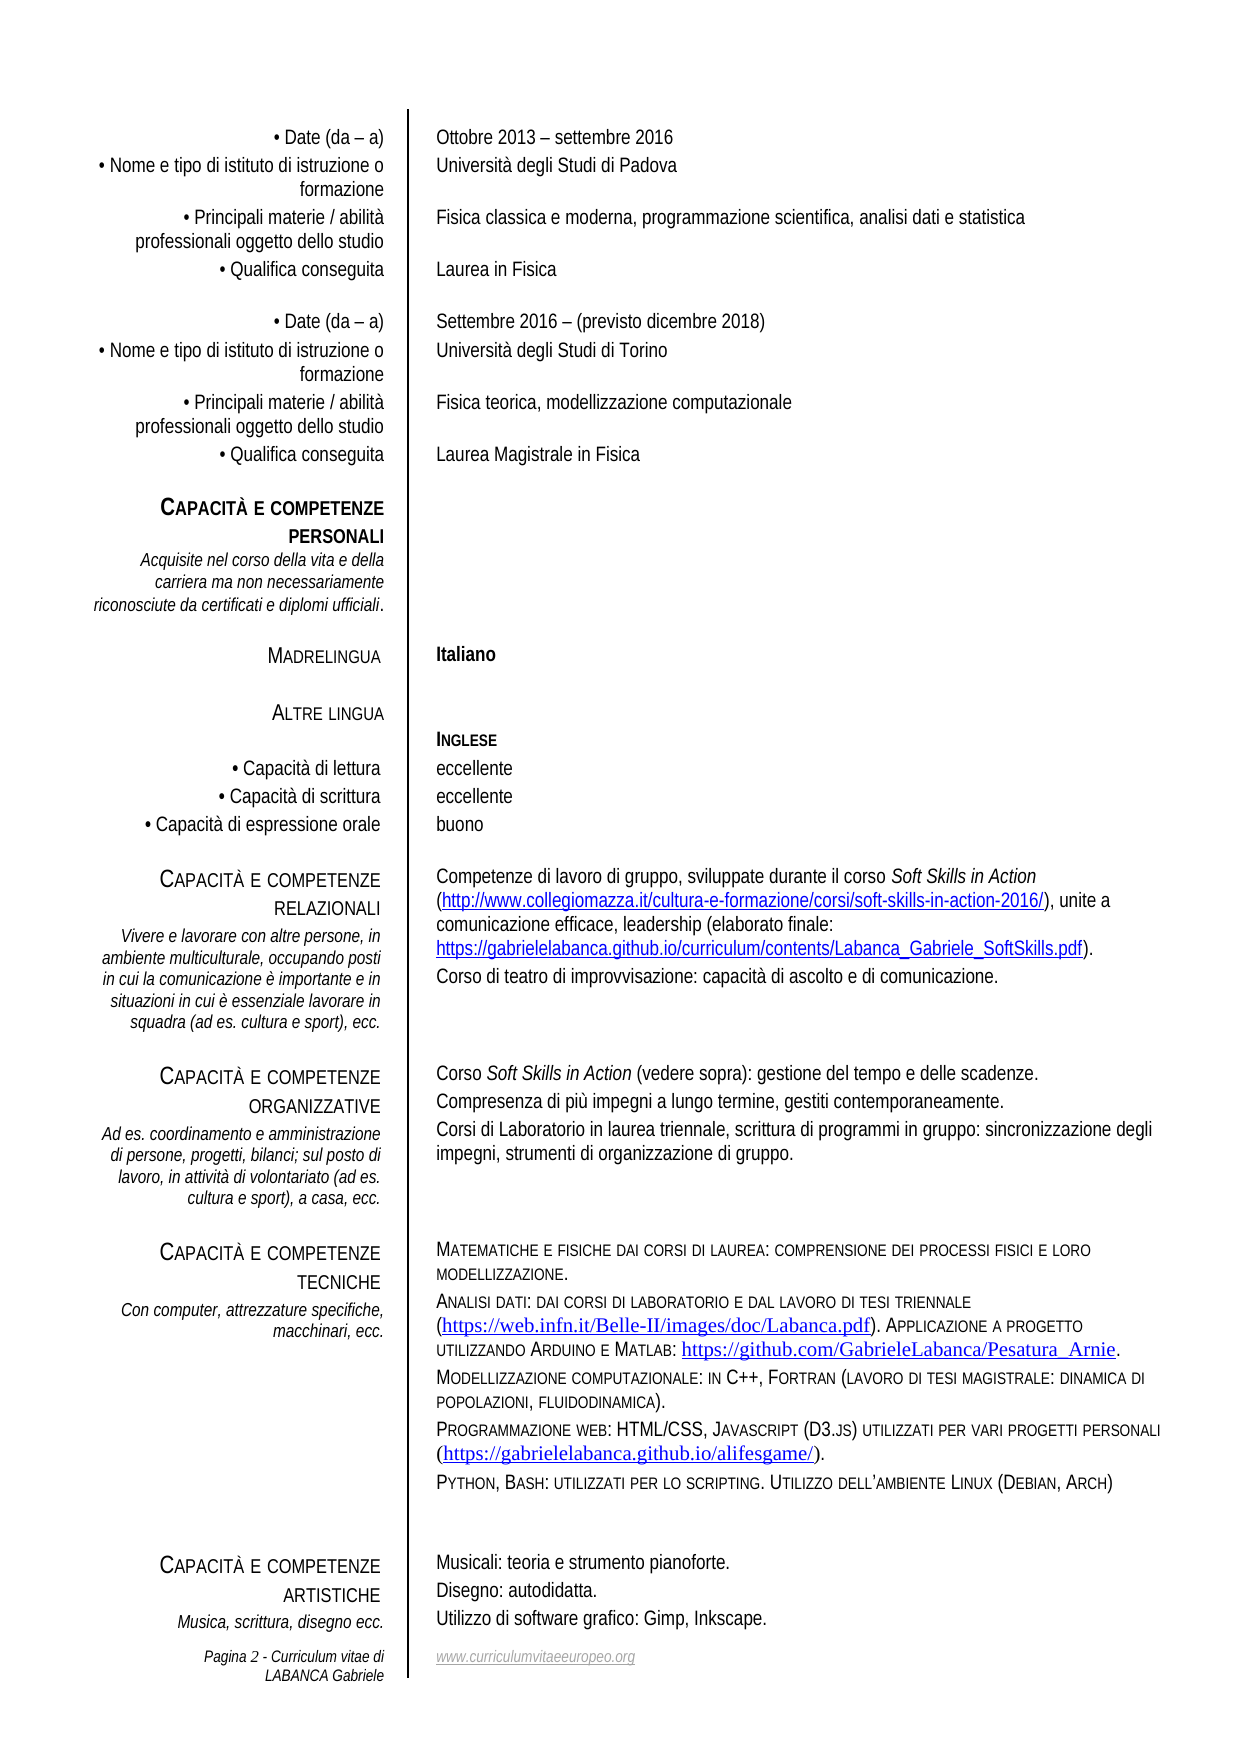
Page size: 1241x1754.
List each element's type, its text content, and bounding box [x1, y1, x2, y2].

table_cell [409, 753, 425, 781]
table_cell Laurea Magistrale in Fisica [425, 440, 1178, 468]
table_cell • Nome e tipo di istituto di istruzione o formazione [78, 151, 395, 203]
table_header Capacità e competenze organizzative Ad es. coordinamento e amministrazione di persone, progetti, bilanci; sul posto di lavoro, in attività di volontariato (ad es. cultura e sport), a casa, ecc. [78, 1059, 395, 1211]
table_cell Fisica teorica, modellizzazione computazionale [425, 388, 1178, 440]
table_header [409, 1235, 425, 1524]
table_cell Università degli Studi di Torino [425, 336, 1178, 388]
table_header Altre lingua [78, 699, 395, 725]
table_header [395, 1059, 407, 1211]
table_cell [409, 203, 425, 255]
table_header Capacità e competenze personali Acquisite nel corso della vita e della carriera ma non necessariamente riconosciute da certificati e diplomi ufficiali. [78, 492, 395, 616]
table_cell [409, 440, 425, 468]
table_cell [395, 440, 407, 468]
table_header [409, 862, 425, 1035]
table_cell [409, 151, 425, 203]
table_cell Inglese [425, 725, 1178, 753]
table_cell [395, 203, 407, 255]
table_header Ottobre 2013 – settembre 2016 [425, 123, 1178, 151]
table_header [395, 699, 407, 725]
table_cell [409, 781, 425, 809]
table_cell [395, 810, 407, 838]
table_cell [409, 725, 425, 753]
table_header Capacità e competenze artistiche Musica, scrittura, disegno ecc. [78, 1548, 395, 1635]
table_cell [395, 781, 407, 809]
table_cell • Principali materie / abilità professionali oggetto dello studio [78, 388, 395, 440]
table_cell [409, 810, 425, 838]
table_cell [409, 255, 425, 283]
table_cell • Nome e tipo di istituto di istruzione o formazione [78, 336, 395, 388]
table_cell Fisica classica e moderna, programmazione scientifica, analisi dati e statistica [425, 203, 1178, 255]
table_cell [395, 151, 407, 203]
table_header [395, 1548, 407, 1635]
table_header Madrelingua [78, 640, 395, 671]
table_header Settembre 2016 – (previsto dicembre 2018) [425, 308, 1178, 336]
table_header [409, 308, 425, 336]
table_cell • Qualifica conseguita [78, 440, 395, 468]
table_cell • Capacità di lettura [78, 753, 395, 781]
table_cell eccellente [425, 753, 1178, 781]
table_cell eccellente [425, 781, 1178, 809]
table_cell [78, 725, 395, 753]
table_cell Laurea in Fisica [425, 255, 1178, 283]
table_header • Date (da – a) [78, 308, 395, 336]
table_cell [409, 388, 425, 440]
table_cell [395, 336, 407, 388]
table_cell [395, 388, 407, 440]
table_cell • Qualifica conseguita [78, 255, 395, 283]
table_cell • Capacità di scrittura [78, 781, 395, 809]
table_header [409, 699, 1178, 725]
table_cell • Capacità di espressione orale [78, 810, 395, 838]
table_header Matematiche e fisiche dai corsi di laurea: comprensione dei processi fisici e loro modellizzazione. Analisi dati: dai corsi di laboratorio e dal lavoro di tesi triennale (https://web.infn.it/Belle-II/images/doc/Labanca.pdf). Applicazione a progetto utilizzando Arduino e Matlab: https://github.com/GabrieleLabanca/Pesatura_Arnie. Modellizzazione computazionale: in C++, Fortran (lavoro di tesi magistrale: dinamica di popolazioni, fluidodinamica). Programmazione web: HTML/CSS, Javascript (D3.js) utilizzati per vari progetti personali (https://gabrielelabanca.github.io/alifesgame/). Python, Bash: utilizzati per lo scripting. Utilizzo dell’ambiente Linux (Debian, Arch) [425, 1235, 1178, 1524]
table_header Musicali: teoria e strumento pianoforte. Disegno: autodidatta. Utilizzo di software grafico: Gimp, Inkscape. [425, 1548, 1178, 1635]
table_header [395, 862, 407, 1035]
table_cell • Principali materie / abilità professionali oggetto dello studio [78, 203, 395, 255]
table_header [395, 308, 407, 336]
table_header [409, 1059, 425, 1211]
table_cell [395, 255, 407, 283]
table_header [409, 1548, 425, 1635]
table_header [395, 123, 407, 151]
table_cell [409, 336, 425, 388]
table_header • Date (da – a) [78, 123, 395, 151]
table_header [409, 640, 425, 671]
table_header Corso Soft Skills in Action (vedere sopra): gestione del tempo e delle scadenze. Compresenza di più impegni a lungo termine, gestiti contemporaneamente. Corsi di Laboratorio in laurea triennale, scrittura di programmi in gruppo: sincronizzazione degli impegni, strumenti di organizzazione di gruppo. [425, 1059, 1178, 1211]
table_cell [395, 753, 407, 781]
table_header [395, 1235, 407, 1524]
table_header Capacità e competenze tecniche Con computer, attrezzature specifiche, macchinari, ecc. [78, 1235, 395, 1524]
table_cell [395, 725, 407, 753]
table_header [409, 123, 425, 151]
table_header Capacità e competenze relazionali Vivere e lavorare con altre persone, in ambiente multiculturale, occupando posti in cui la comunicazione è importante e in situazioni in cui è essenziale lavorare in squadra (ad es. cultura e sport), ecc. [78, 862, 395, 1035]
table_cell Università degli Studi di Padova [425, 151, 1178, 203]
table_cell buono [425, 810, 1178, 838]
table_header [395, 640, 407, 671]
table_header Competenze di lavoro di gruppo, sviluppate durante il corso Soft Skills in Action (http://www.collegiomazza.it/cultura-e-formazione/corsi/soft-skills-in-action-2016/), unite a comunicazione efficace, leadership (elaborato finale: https://gabrielelabanca.github.io/curriculum/contents/Labanca_Gabriele_SoftSkills.pdf). Corso di teatro di improvvisazione: capacità di ascolto e di comunicazione. [425, 862, 1178, 1035]
table_header Italiano [425, 640, 1178, 671]
